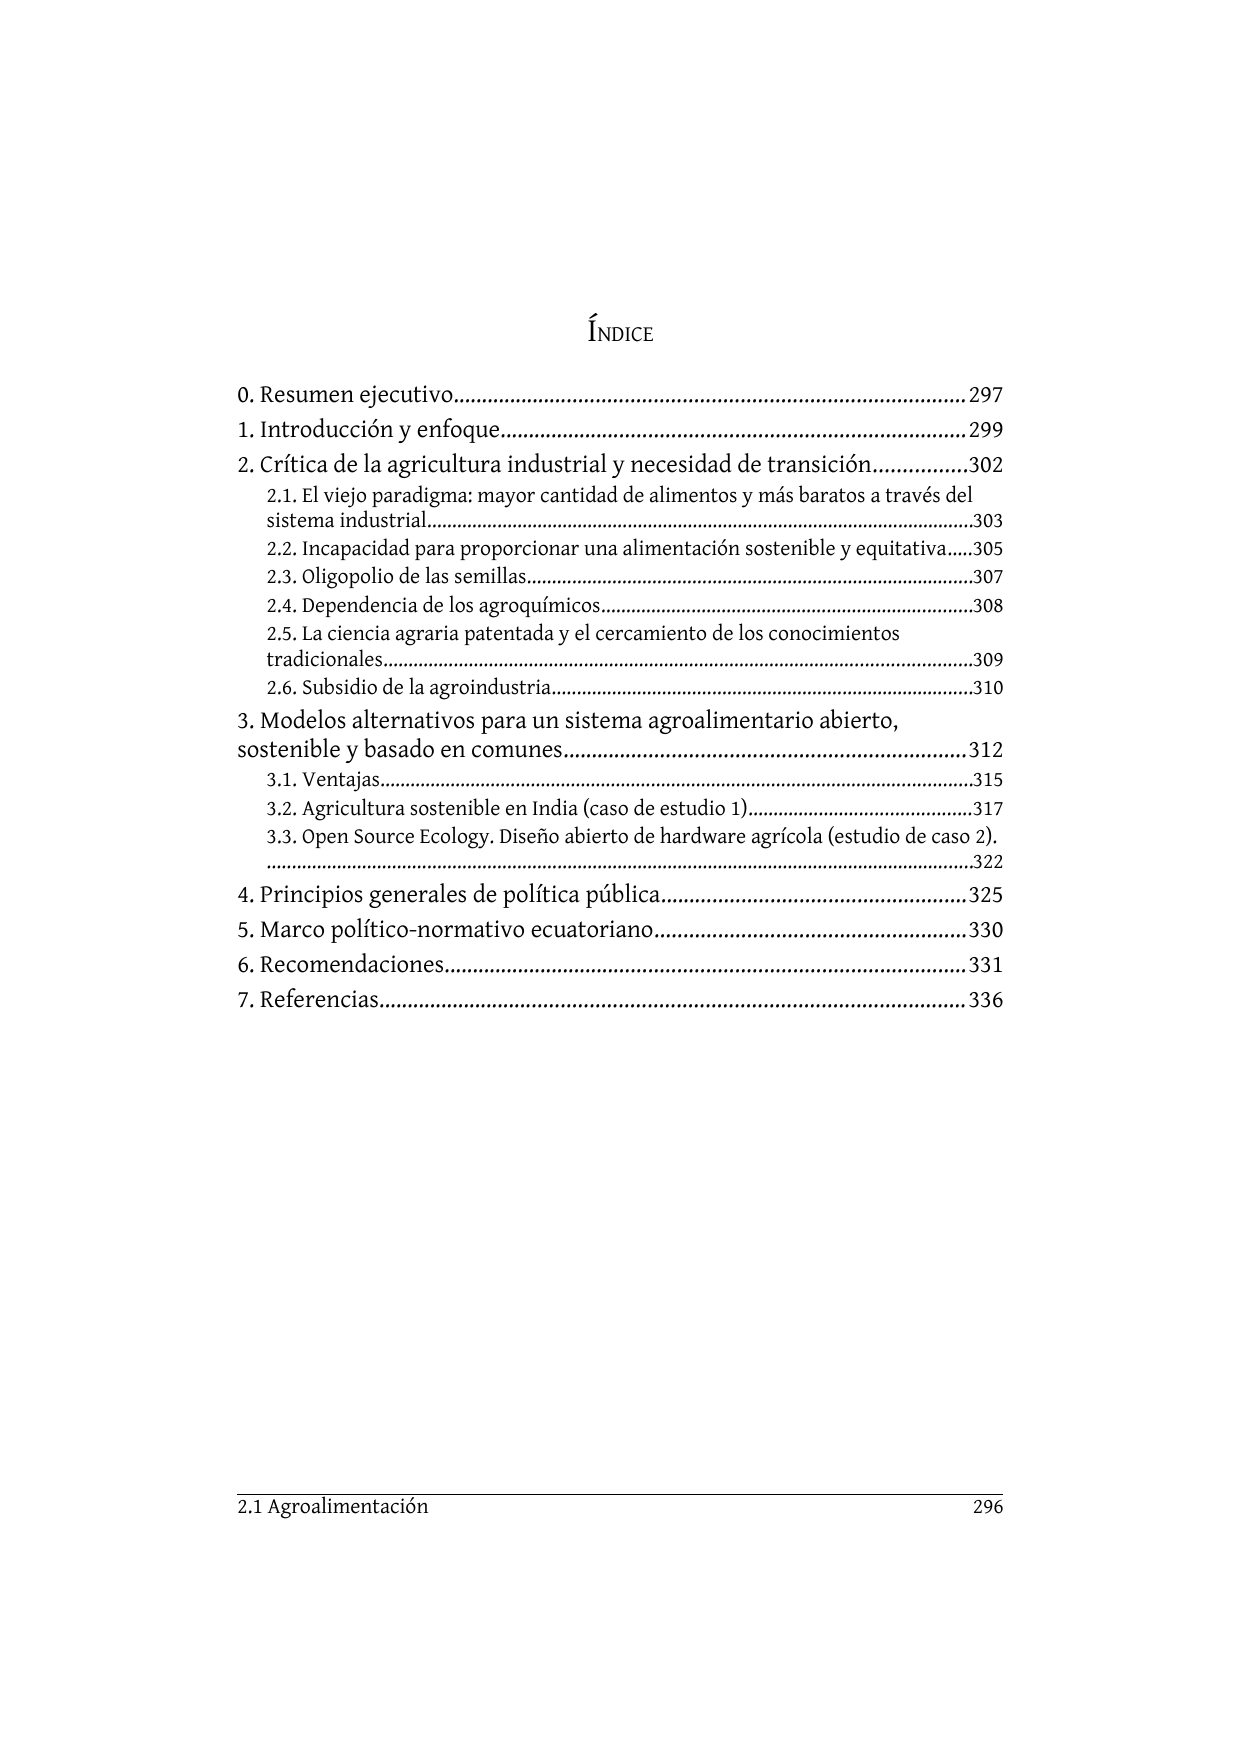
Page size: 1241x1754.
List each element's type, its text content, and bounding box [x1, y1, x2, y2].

subtitle Índice [237, 312, 1003, 351]
text 2.5. La ciencia agraria patentada y el cercamiento de los conocimientos tradicionales 309 [266, 621, 1003, 672]
text 1. Introducción y enfoque 299 [237, 416, 1003, 445]
text 2.1. El viejo paradigma: mayor cantidad de alimentos y más baratos a través del sistema industrial 303 [266, 483, 1003, 533]
text 0. Resumen ejecutivo 297 [237, 381, 1003, 410]
text 4. Principios generales de política pública 325 [237, 881, 1003, 910]
text 7. Referencias 336 [237, 986, 1003, 1015]
text 2.3. Oligopolio de las semillas 307 [266, 565, 1003, 590]
text 2. Crítica de la agricultura industrial y necesidad de transición 302 [237, 451, 1003, 480]
text 2.4. Dependencia de los agroquímicos 308 [266, 593, 1003, 618]
text 3.2. Agricultura sostenible en India (caso de estudio 1) 317 [266, 796, 1003, 821]
text 3.3. Open Source Ecology. Diseño abierto de hardware agrícola (estudio de caso 2). 322 [266, 824, 1003, 875]
text 2.2. Incapacidad para proporcionar una alimentación sostenible y equitativa 305 [266, 536, 1003, 562]
text 3. Modelos alternativos para un sistema agroalimentario abierto, sostenible y basado en comunes 312 [237, 706, 1003, 764]
text 3.1. Ventajas 315 [266, 767, 1003, 793]
text 5. Marco político-normativo ecuatoriano 330 [237, 916, 1003, 945]
text 6. Recomendaciones 331 [237, 951, 1003, 980]
text 2.6. Subsidio de la agroindustria 310 [266, 675, 1003, 700]
